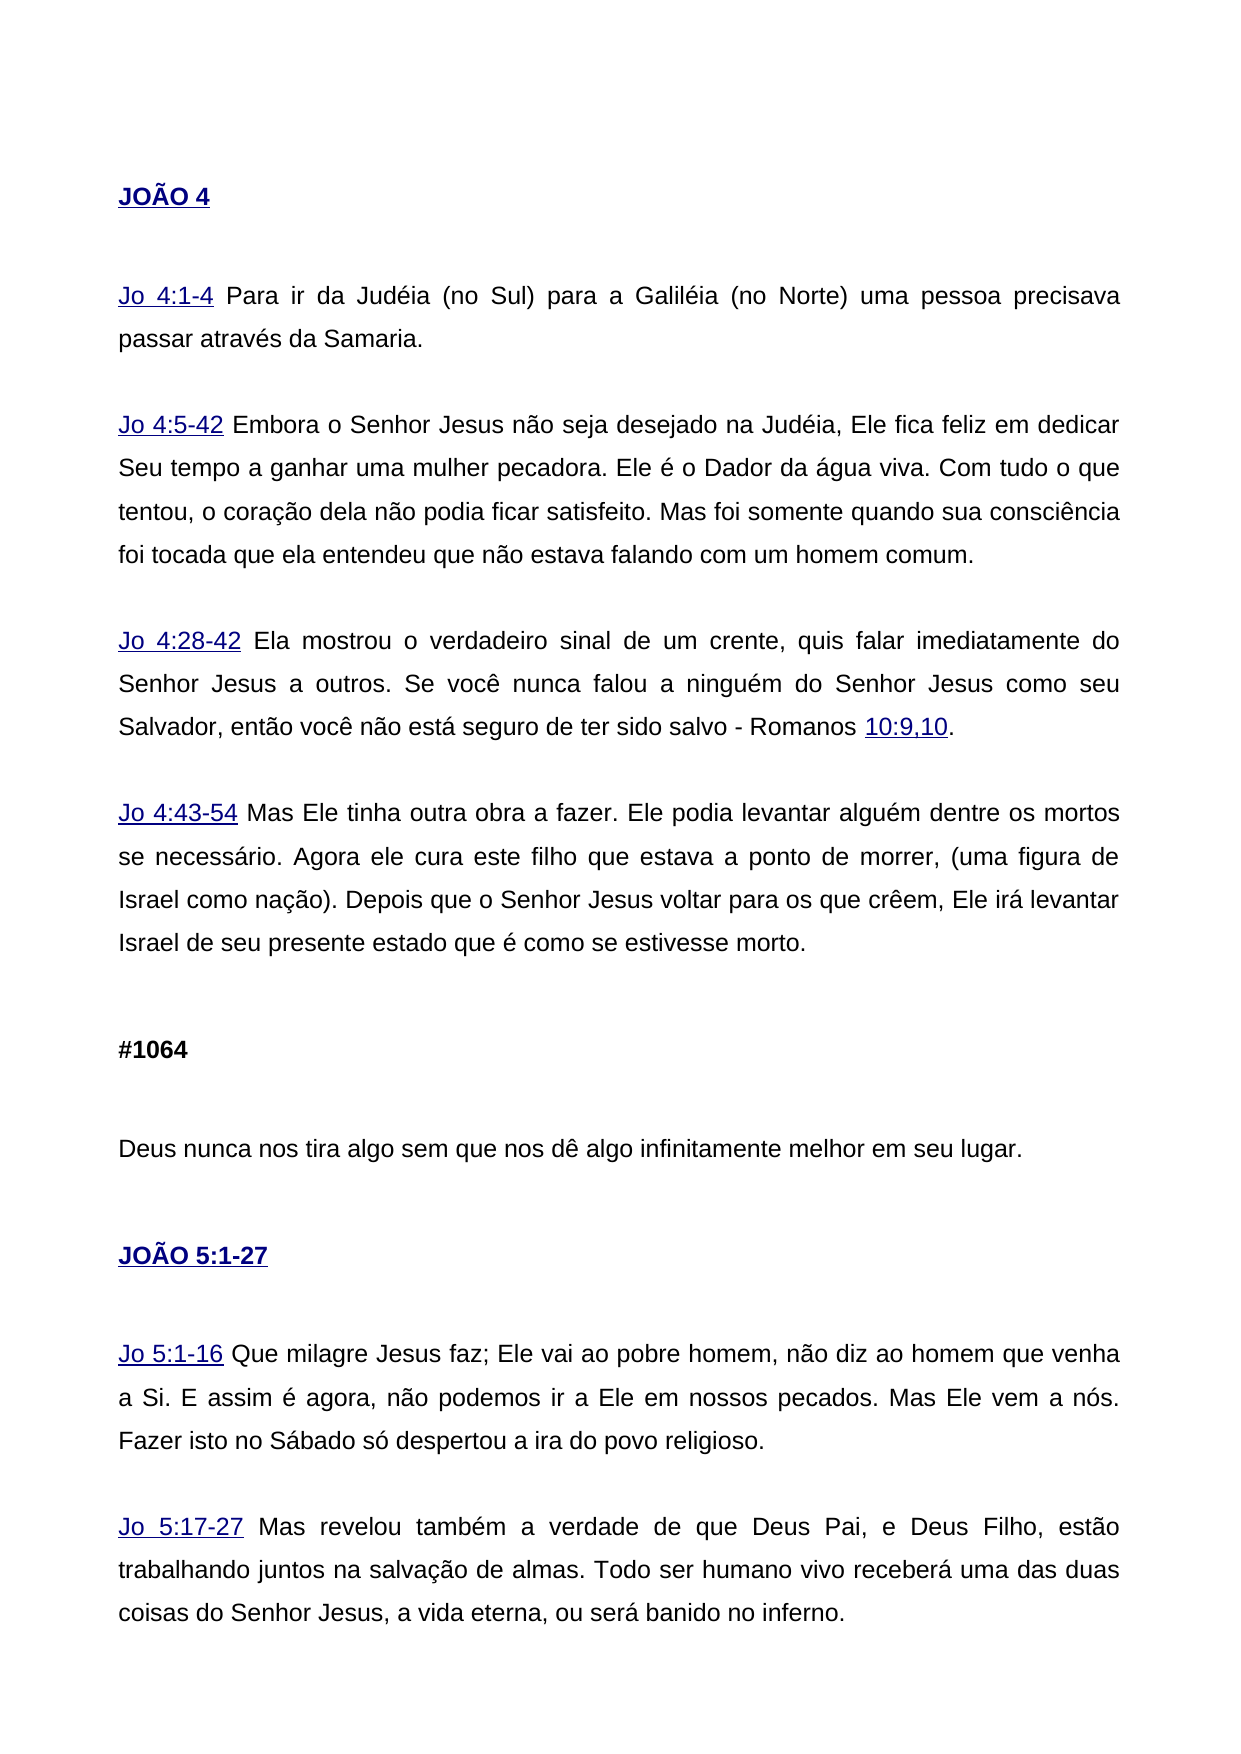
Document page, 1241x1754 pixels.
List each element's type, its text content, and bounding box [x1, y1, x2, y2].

subtitle JOÃO 4 [118, 182, 1122, 211]
text Jo 4:1-4 Para ir da Judéia (no Sul) para a Galiléia (no Norte) uma pessoa precisava passar através da Samaria. [118, 281, 1122, 353]
text Jo 4:28-42 Ela mostrou o verdadeiro sinal de um crente, quis falar imediatamente do Senhor Jesus a outros. Se você nunca falou a ninguém do Senhor Jesus como seu Salvador, então você não está seguro de ter sido salvo - Romanos 10:9,10. [118, 626, 1122, 741]
text Jo 5:1-16 Que milagre Jesus faz; Ele vai ao pobre homem, não diz ao homem que venha a Si. E assim é agora, não podemos ir a Ele em nossos pecados. Mas Ele vem a nós. Fazer isto no Sábado só despertou a ira do povo religioso. [118, 1339, 1122, 1454]
text Deus nunca nos tira algo sem que nos dê algo infinitamente melhor em seu lugar. [118, 1133, 1122, 1162]
text Jo 4:5-42 Embora o Senhor Jesus não seja desejado na Judéia, Ele fica feliz em dedicar Seu tempo a ganhar uma mulher pecadora. Ele é o Dador da água viva. Com tudo o que tentou, o coração dela não podia ficar satisfeito. Mas foi somente quando sua consciência foi tocada que ela entendeu que não estava falando com um homem comum. [118, 410, 1122, 568]
text Jo 4:43-54 Mas Ele tinha outra obra a fazer. Ele podia levantar alguém dentre os mortos se necessário. Agora ele cura este filho que estava a ponto de morrer, (uma figura de Israel como nação). Depois que o Senhor Jesus voltar para os que crêem, Ele irá levantar Israel de seu presente estado que é como se estivesse morto. [118, 798, 1122, 956]
subtitle #1064 [118, 1035, 1122, 1063]
subtitle JOÃO 5:1-27 [118, 1241, 1122, 1269]
text Jo 5:17-27 Mas revelou também a verdade de que Deus Pai, e Deus Filho, estão trabalhando juntos na salvação de almas. Todo ser humano vivo receberá uma das duas coisas do Senhor Jesus, a vida eterna, ou será banido no inferno. [118, 1512, 1122, 1627]
